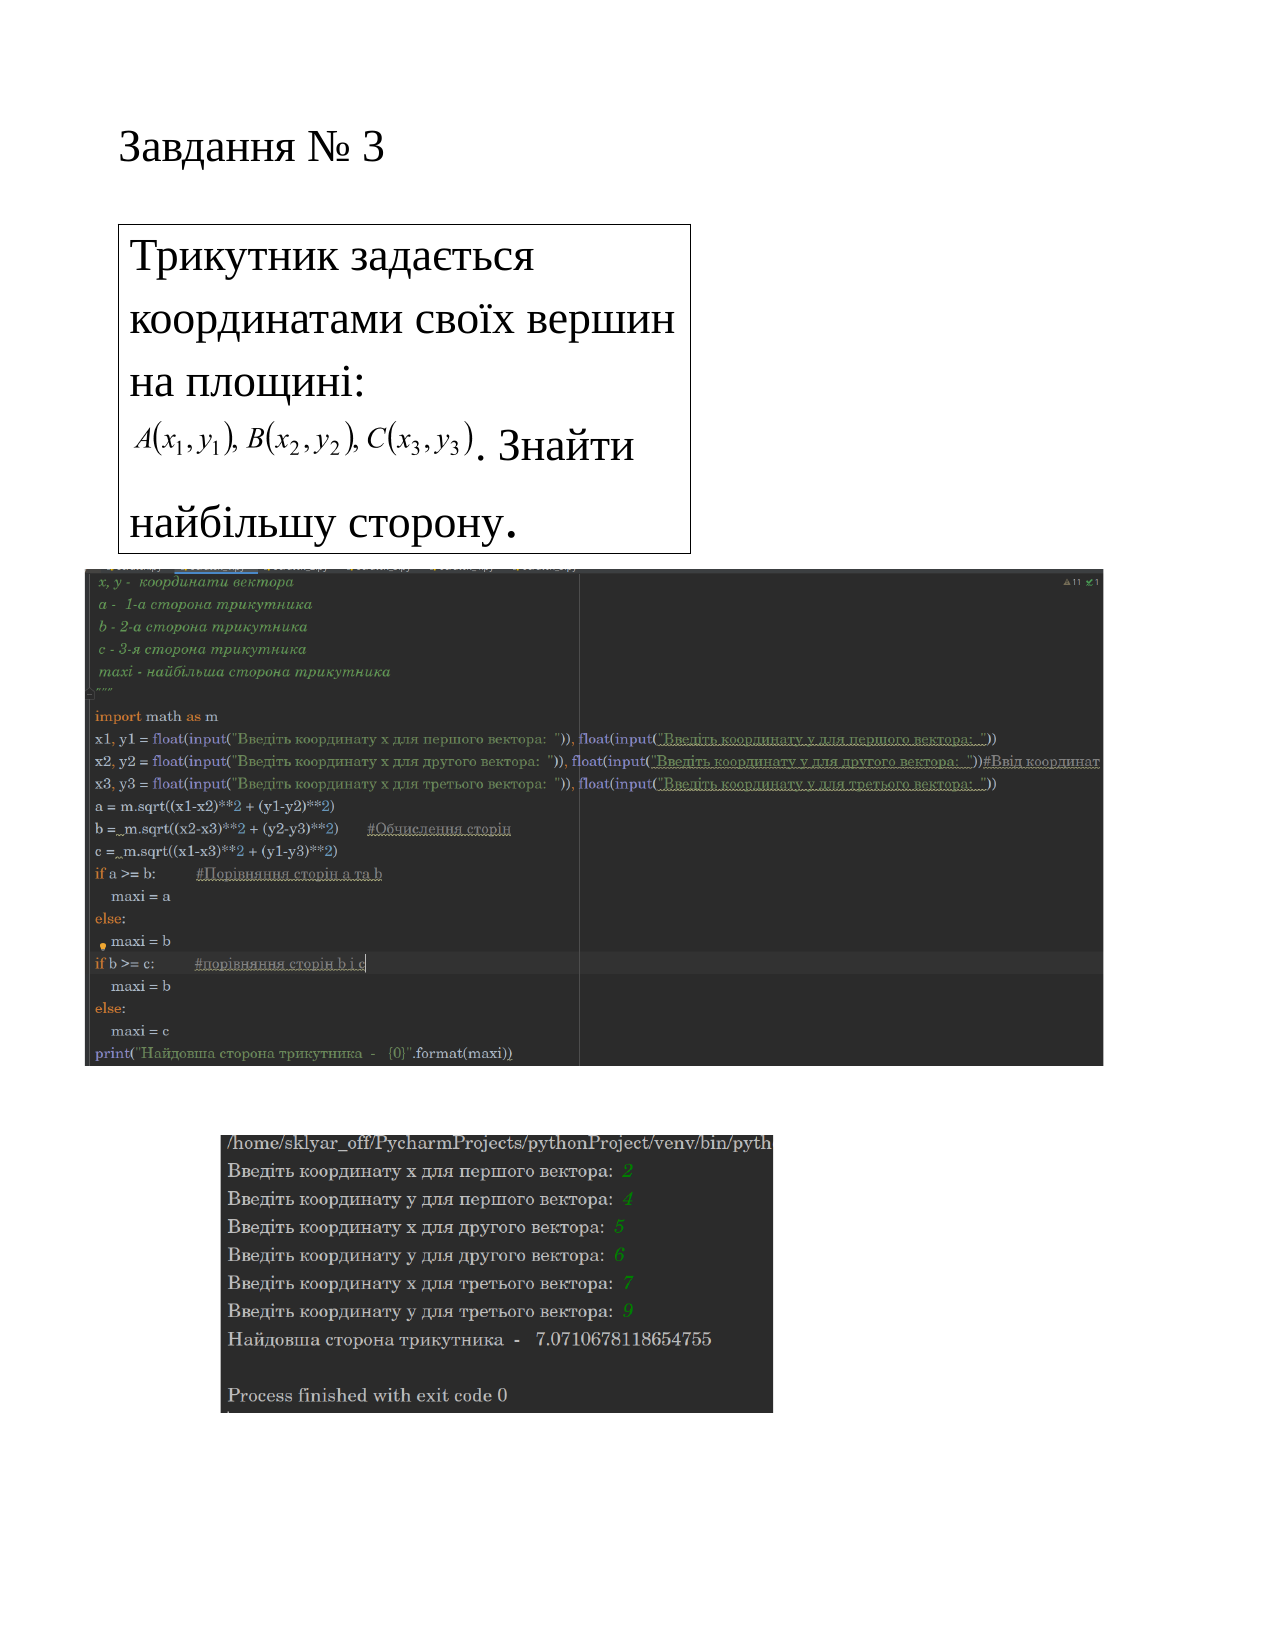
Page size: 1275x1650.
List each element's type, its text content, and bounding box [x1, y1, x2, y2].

picture [84, 569, 1104, 1066]
picture [129, 421, 475, 460]
table_header Трикутник задається координатами своїх вершин на площині: . Знайти найбільшу сторону. [119, 225, 690, 553]
picture [220, 1135, 302, 1370]
text Завдання № 3 [118, 118, 1157, 171]
